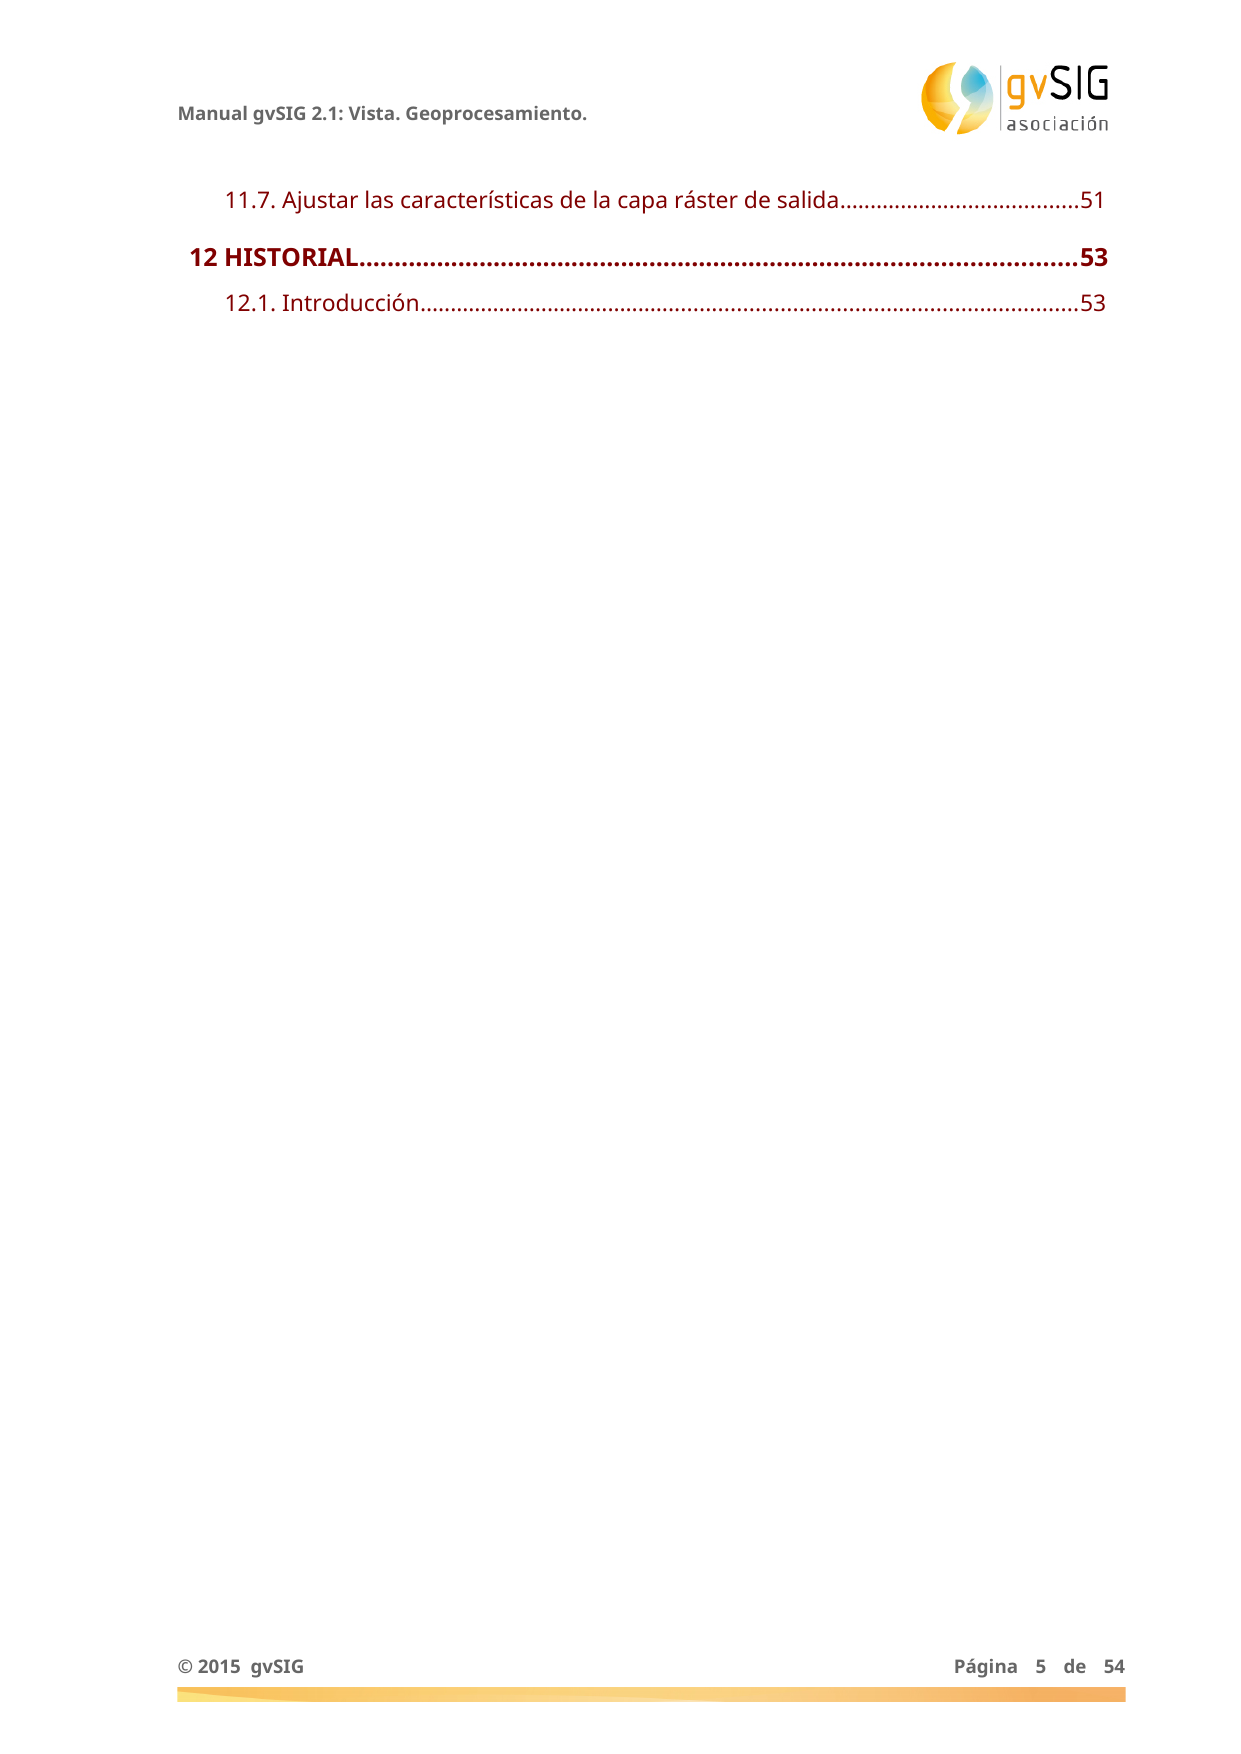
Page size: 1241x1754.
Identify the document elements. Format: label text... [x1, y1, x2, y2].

picture [177, 1687, 1126, 1702]
picture [902, 47, 1122, 148]
text 12 HISTORIAL 53 [189, 240, 1125, 274]
text 12.1. Introducción 53 [218, 286, 1125, 318]
text 11.7. Ajustar las características de la capa ráster de salida 51 [218, 184, 1125, 215]
